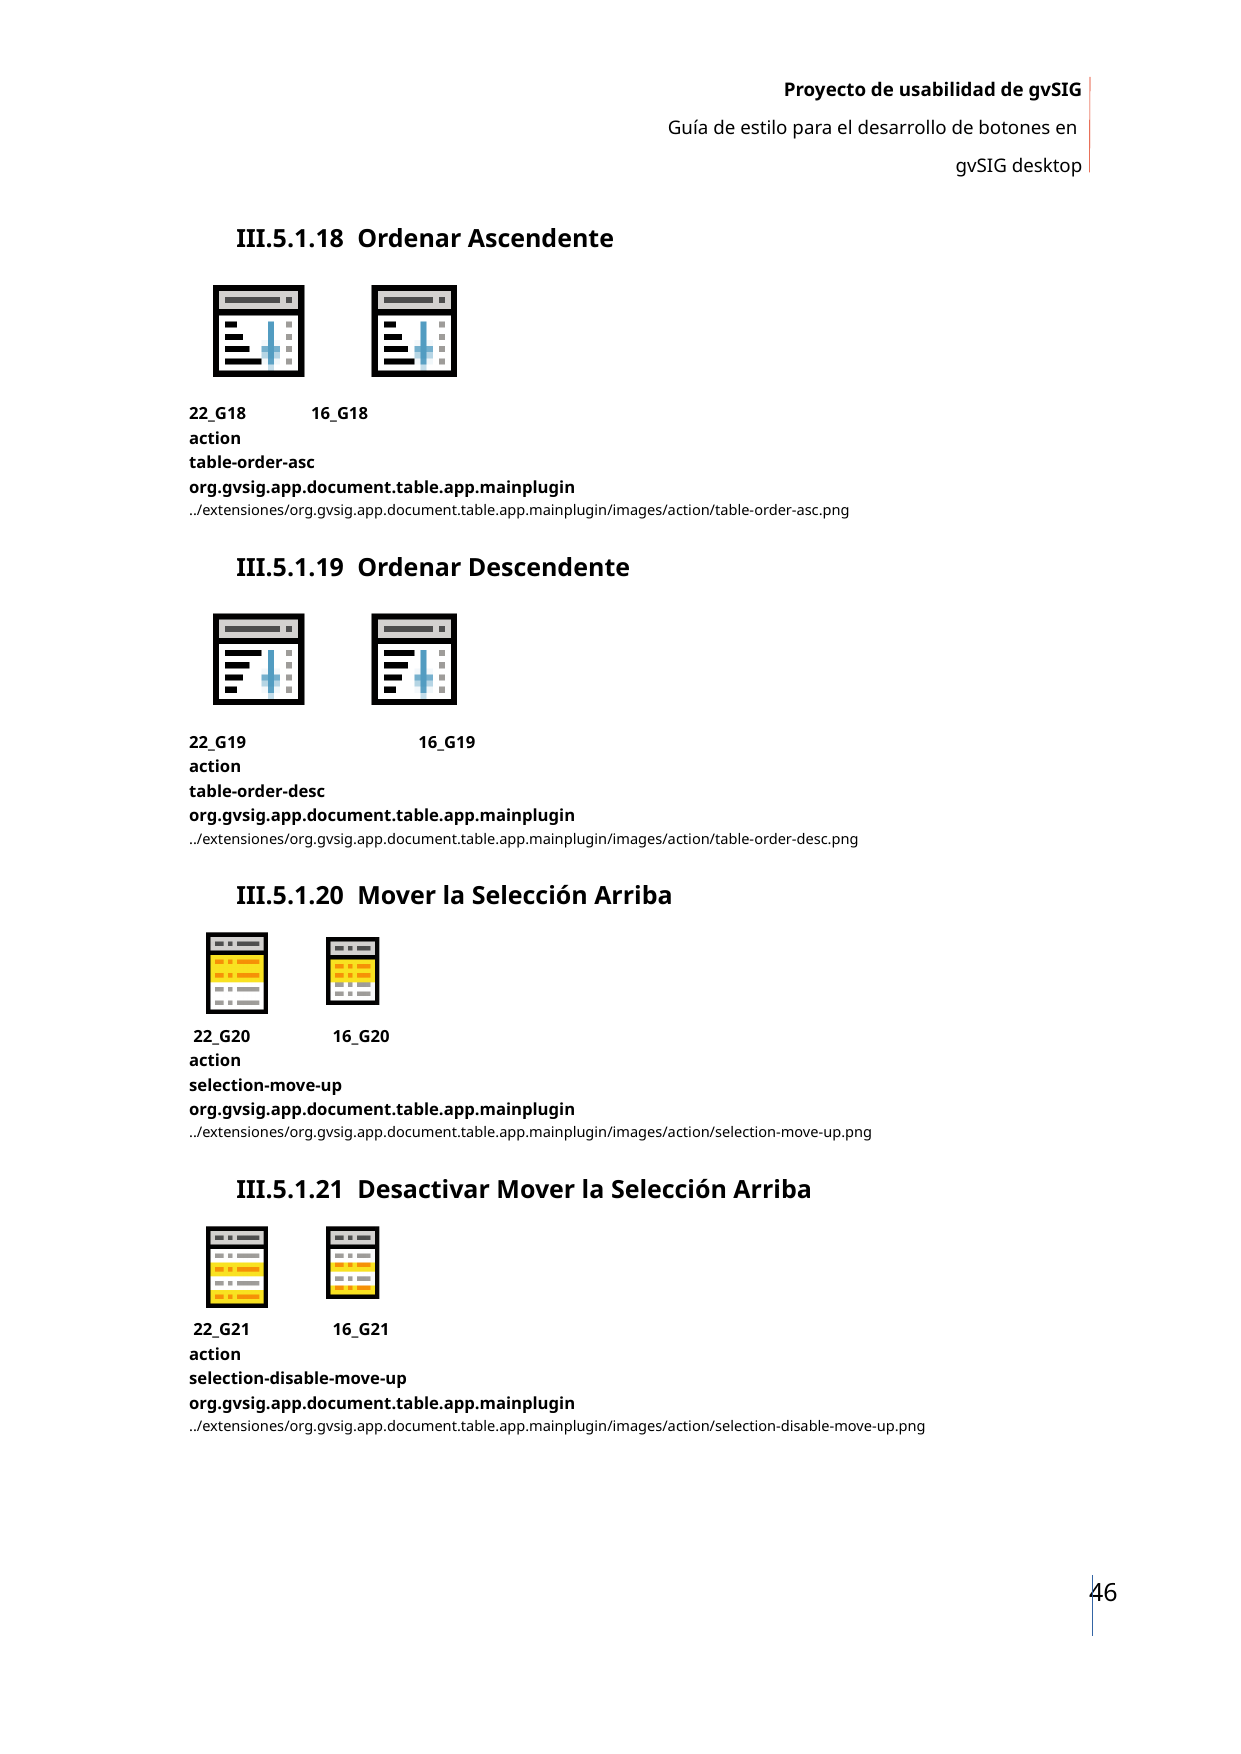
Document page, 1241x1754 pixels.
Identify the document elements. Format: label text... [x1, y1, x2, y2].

text table-order-asc [189, 451, 1095, 474]
text ../extensiones/org.gvsig.app.document.table.app.mainplugin/images/action/selection-disable-move-up.png [189, 1416, 1095, 1436]
text action [189, 755, 1095, 778]
picture [188, 266, 463, 401]
text 22_G21 16_G21 [193, 1318, 1095, 1341]
text table-order-desc [189, 779, 1095, 802]
text selection-move-up [189, 1073, 1095, 1096]
text org.gvsig.app.document.table.app.mainplugin [189, 804, 1095, 827]
picture [188, 923, 388, 1023]
text ../extensiones/org.gvsig.app.document.table.app.mainplugin/images/action/table-order-asc.png [189, 500, 1095, 520]
text org.gvsig.app.document.table.app.mainplugin [189, 475, 1095, 498]
text ../extensiones/org.gvsig.app.document.table.app.mainplugin/images/action/table-order-desc.png [189, 828, 1095, 848]
text 22_G19 16_G19 [189, 731, 1095, 753]
text org.gvsig.app.document.table.app.mainplugin [189, 1098, 1095, 1120]
text action [189, 1049, 1095, 1071]
subtitle Mover la Selección Arriba [236, 878, 1095, 912]
text action [189, 426, 1095, 449]
subtitle Ordenar Descendente [236, 549, 1095, 583]
text ../extensiones/org.gvsig.app.document.table.app.mainplugin/images/action/selection-move-up.png [189, 1122, 1095, 1142]
picture [188, 595, 463, 729]
subtitle Desactivar Mover la Selección Arriba [236, 1172, 1095, 1206]
subtitle Ordenar Ascendente [236, 221, 1095, 255]
picture [188, 1217, 388, 1317]
text org.gvsig.app.document.table.app.mainplugin [189, 1391, 1095, 1414]
text 22_G20 16_G20 [193, 1024, 1095, 1047]
text 22_G18 16_G18 [189, 402, 1095, 425]
text action [189, 1342, 1095, 1365]
text selection-disable-move-up [189, 1367, 1095, 1390]
